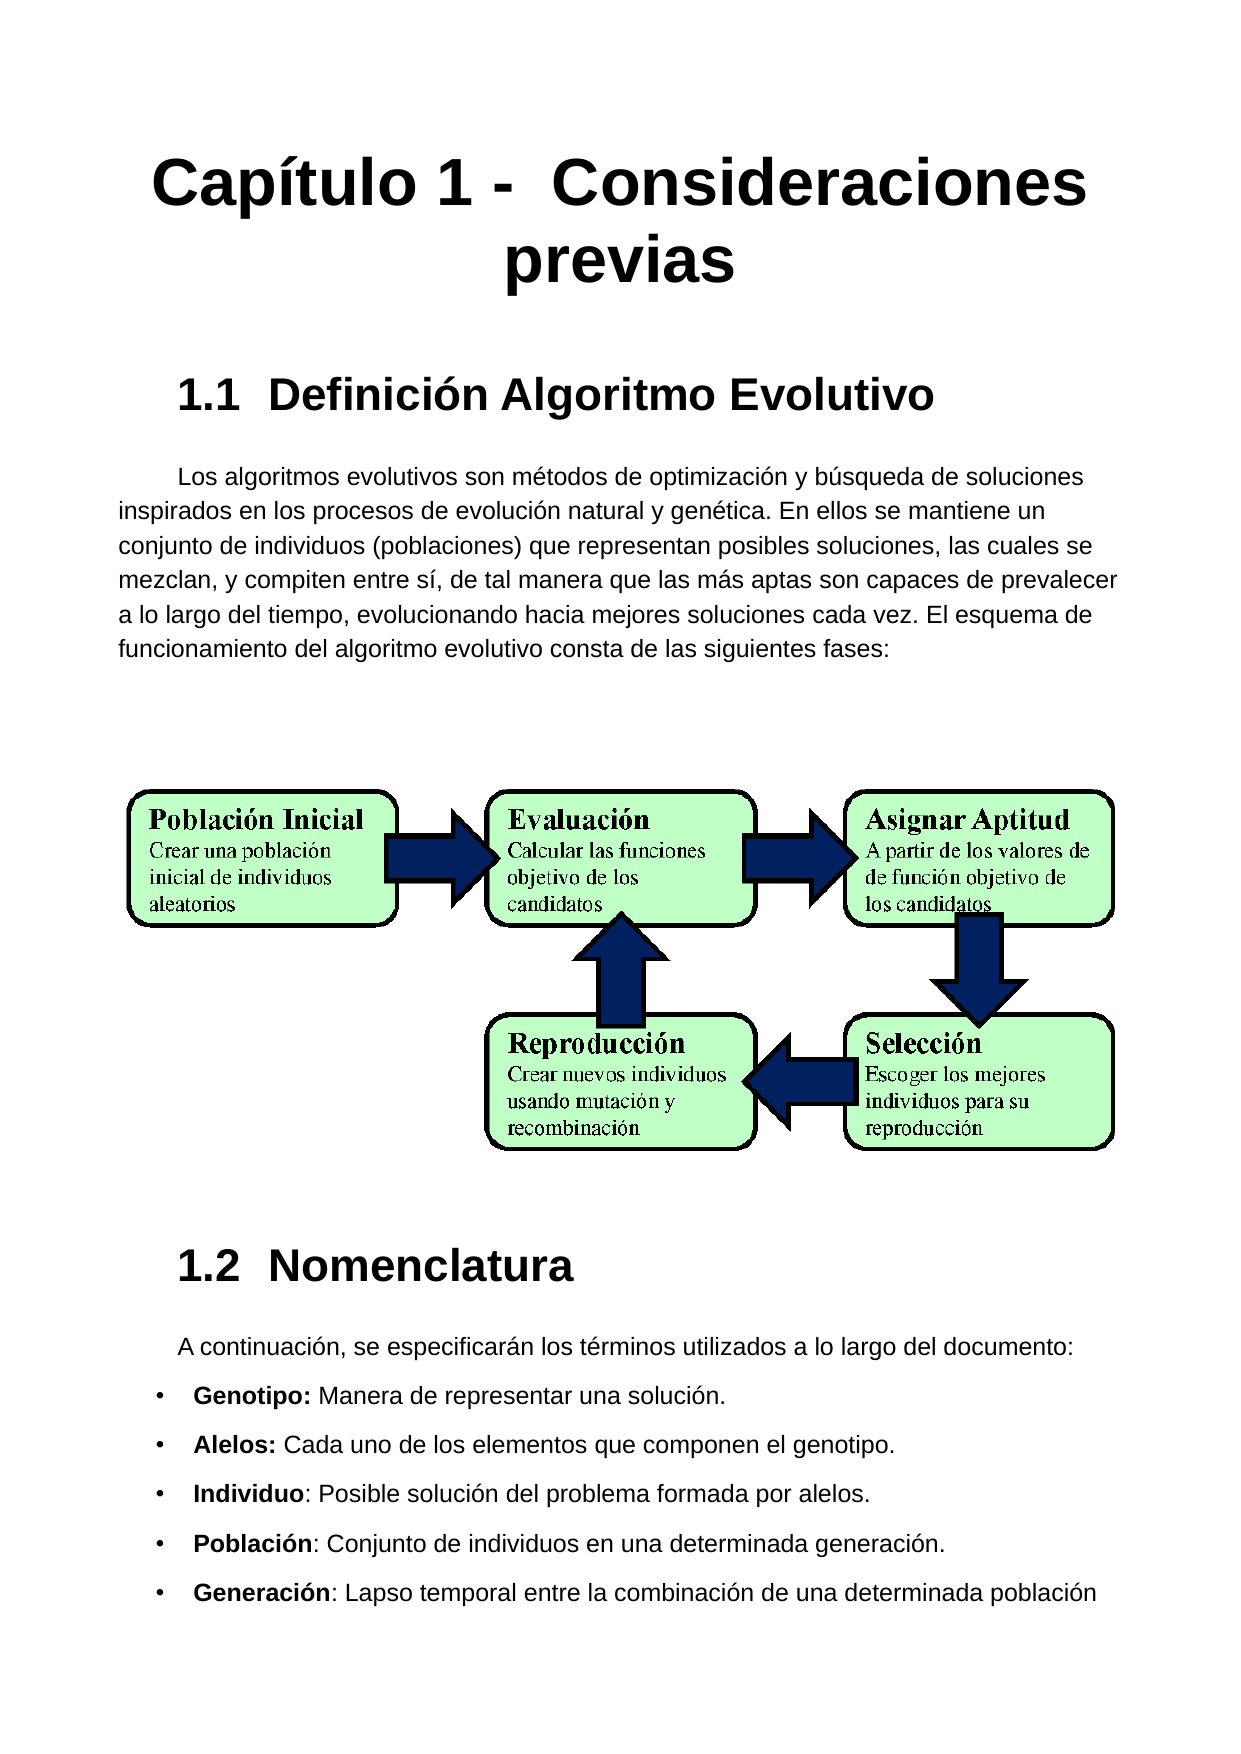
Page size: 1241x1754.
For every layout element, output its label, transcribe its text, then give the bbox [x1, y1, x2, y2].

list Individuo: Posible solución del problema formada por alelos. [156, 1479, 1122, 1508]
text A continuación, se especificarán los términos utilizados a lo largo del documento: [118, 1332, 1122, 1361]
picture [118, 781, 1123, 1157]
list Genotipo: Manera de representar una solución. [156, 1381, 1122, 1410]
list Población: Conjunto de individuos en una determinada generación. [156, 1529, 1122, 1557]
subtitle Consideraciones previas [118, 143, 1122, 296]
subtitle Nomenclatura [177, 1238, 1122, 1291]
list Generación: Lapso temporal entre la combinación de una determinada población [156, 1578, 1122, 1607]
list Alelos: Cada uno de los elementos que componen el genotipo. [156, 1430, 1122, 1459]
subtitle Definición Algoritmo Evolutivo [177, 368, 1122, 420]
text Los algoritmos evolutivos son métodos de optimización y búsqueda de soluciones inspirados en los procesos de evolución natural y genética. En ellos se mantiene un conjunto de individuos (poblaciones) que representan posibles soluciones, las cuales se mezclan, y compiten entre sí, de tal manera que las más aptas son capaces de prevalecer a lo largo del tiempo, evolucionando hacia mejores soluciones cada vez. El esquema de funcionamiento del algoritmo evolutivo consta de las siguientes fases: [118, 462, 1122, 663]
